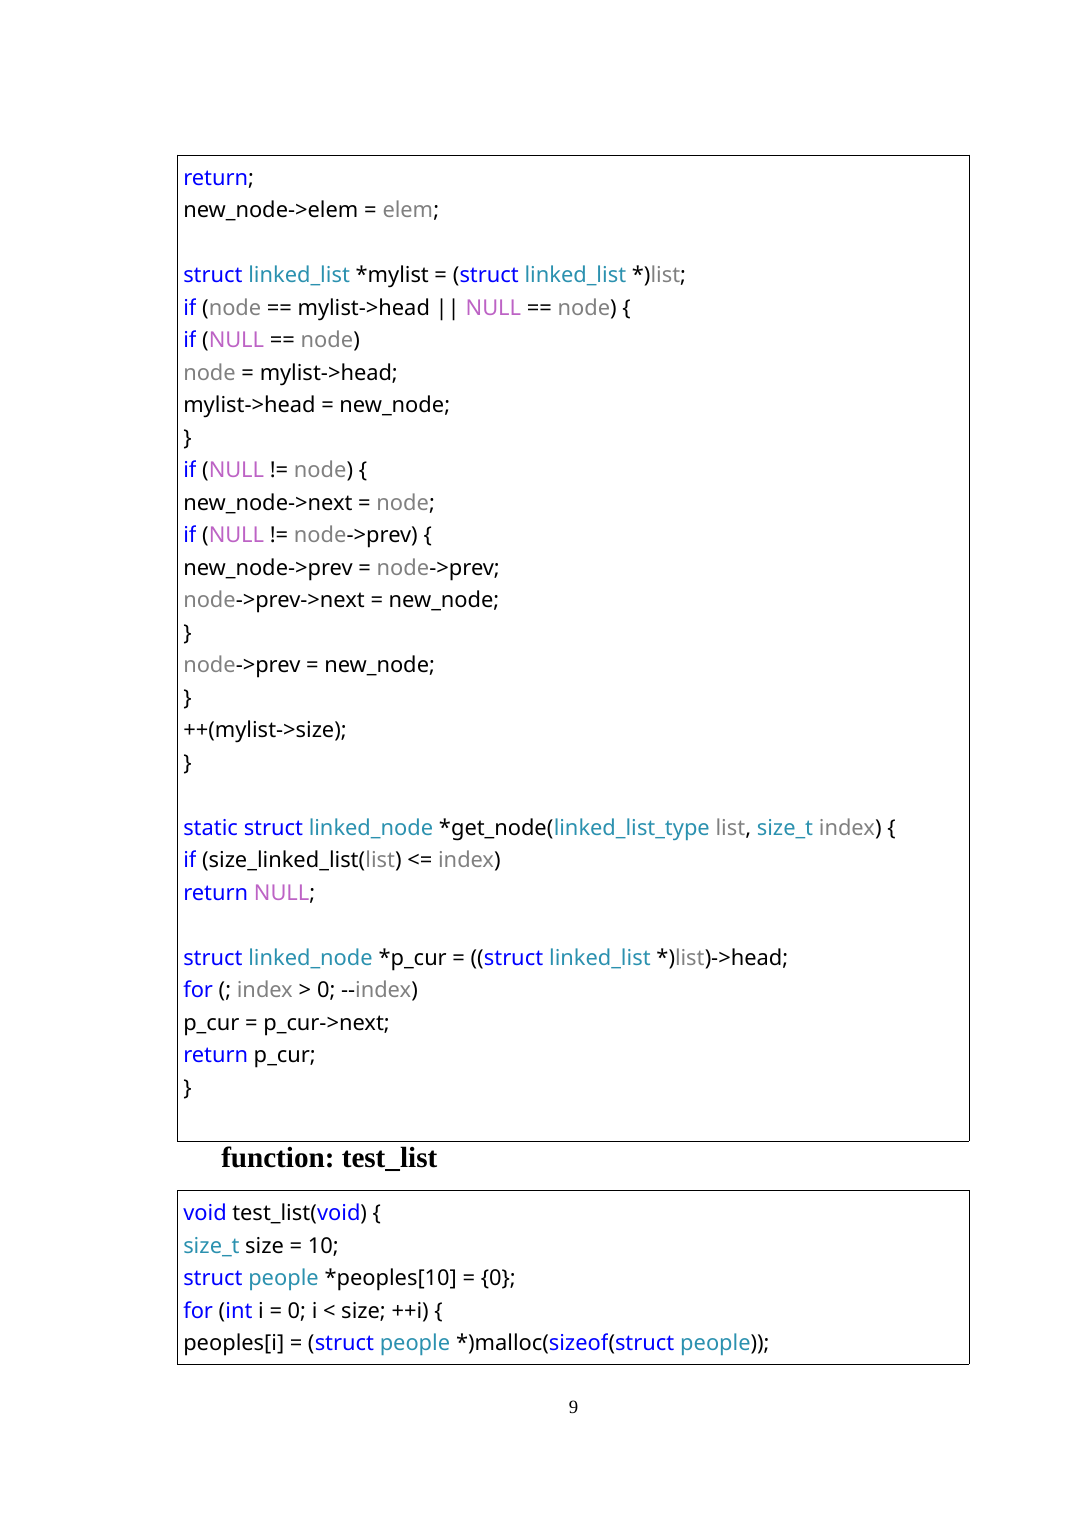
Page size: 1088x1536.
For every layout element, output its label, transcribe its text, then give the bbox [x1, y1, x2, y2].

text function: test_list [177, 1142, 969, 1174]
table_header void test_list(void) { size_t size = 10; struct people *peoples[10] = {0}; for (int i = 0; i < size; ++i) { peoples[i] = (struct people *)malloc(sizeof(struct people)); [178, 1191, 969, 1364]
table_header return; new_node->elem = elem; struct linked_list *mylist = (struct linked_list *)list; if (node == mylist->head || NULL == node) { if (NULL == node) node = mylist->head; mylist->head = new_node; } if (NULL != node) { new_node->next = node; if (NULL != node->prev) { new_node->prev = node->prev; node->prev->next = new_node; } node->prev = new_node; } ++(mylist->size); } static struct linked_node *get_node(linked_list_type list, size_t index) { if (size_linked_list(list) <= index) return NULL; struct linked_node *p_cur = ((struct linked_list *)list)->head; for (; index > 0; --index) p_cur = p_cur->next; return p_cur; } [178, 156, 969, 1141]
